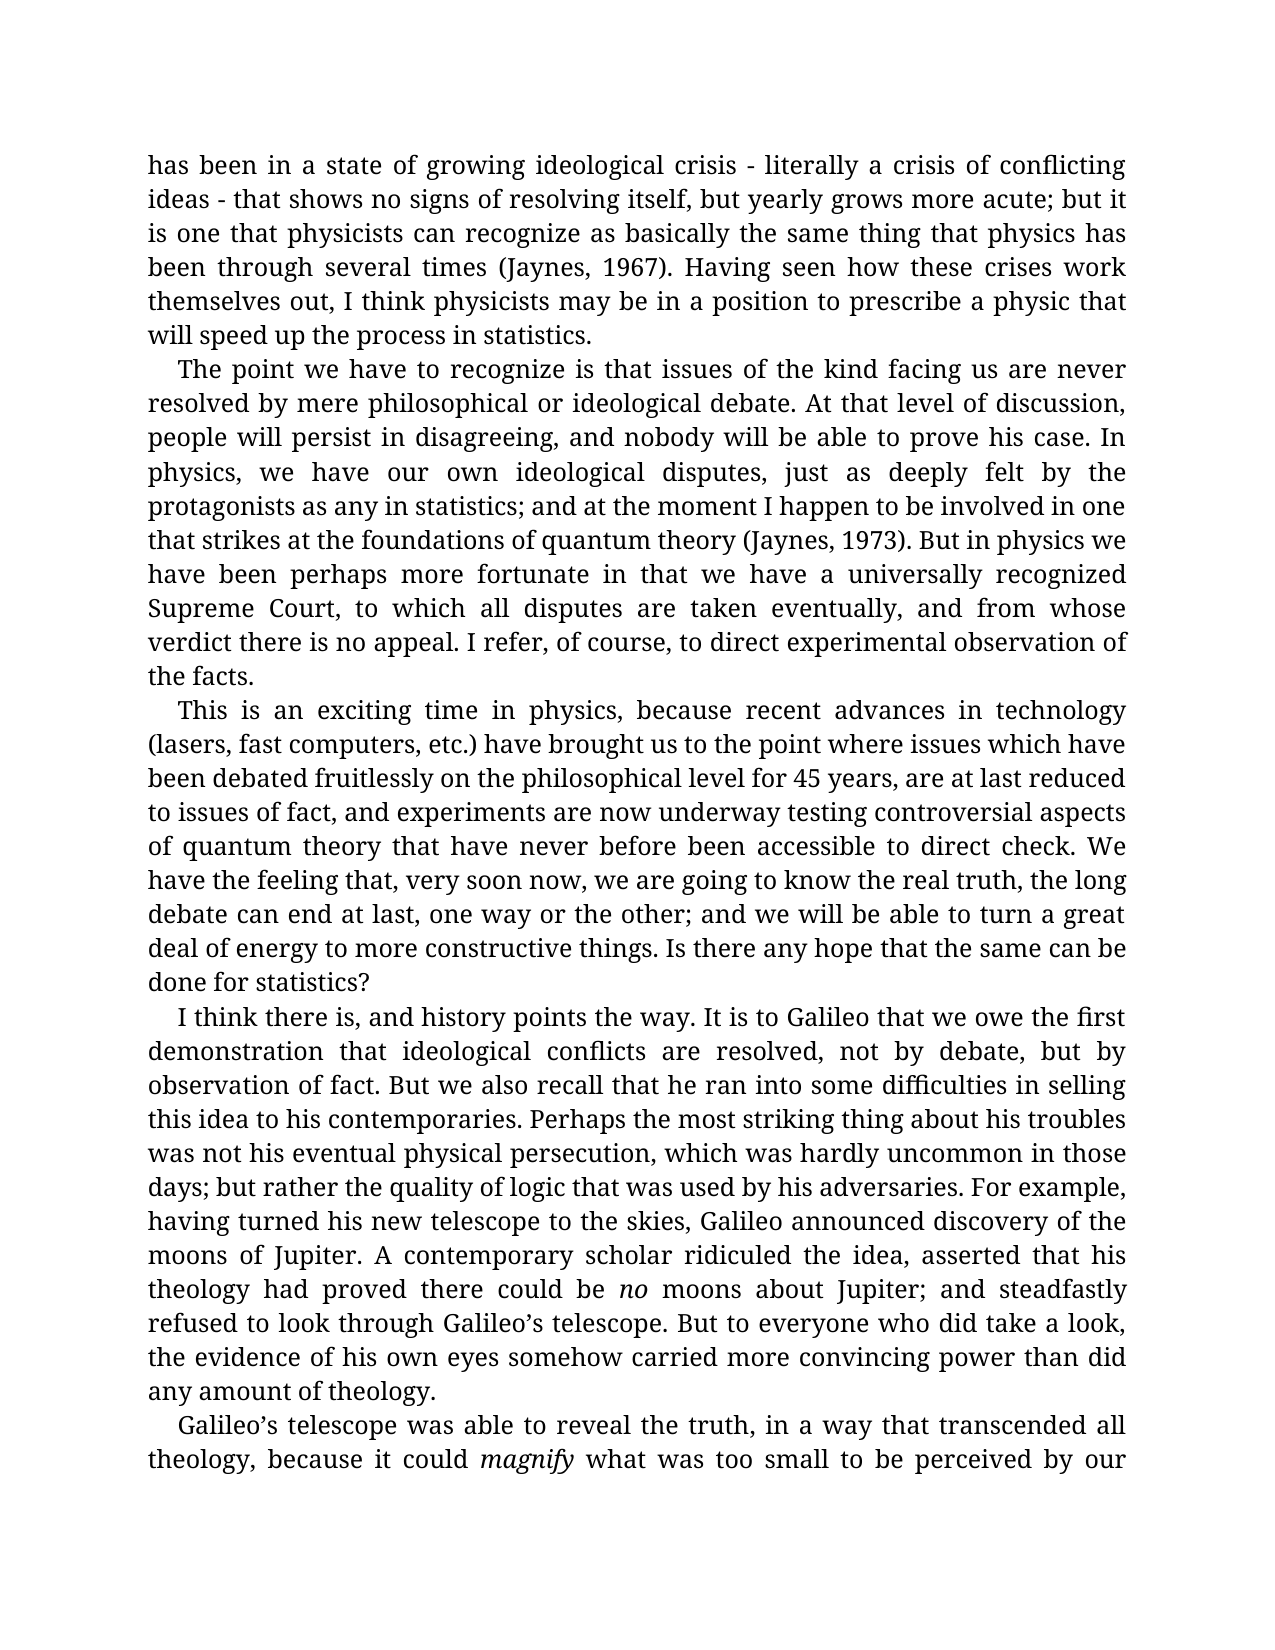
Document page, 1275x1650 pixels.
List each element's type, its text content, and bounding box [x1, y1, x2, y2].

text Galileo’s telescope was able to reveal the truth, in a way that transcended all theology, because it could magnify what was too small to be perceived by our [148, 1408, 1127, 1476]
text The point we have to recognize is that issues of the kind facing us are never resolved by mere philosophical or ideological debate. At that level of discussion, people will persist in disagreeing, and nobody will be able to prove his case. In physics, we have our own ideological disputes, just as deeply felt by the protagonists as any in statistics; and at the moment I happen to be involved in one that strikes at the foundations of quantum theory (Jaynes, 1973). But in physics we have been perhaps more fortunate in that we have a universally recognized Supreme Court, to which all disputes are taken eventually, and from whose verdict there is no appeal. I refer, of course, to direct experimental observation of the facts. [148, 352, 1127, 693]
text has been in a state of growing ideological crisis - literally a crisis of conflicting ideas - that shows no signs of resolving itself, but yearly grows more acute; but it is one that physicists can recognize as basically the same thing that physics has been through several times (Jaynes, 1967). Having seen how these crises work themselves out, I think physicists may be in a position to prescribe a physic that will speed up the process in statistics. [148, 148, 1127, 352]
text I think there is, and history points the way. It is to Galileo that we owe the first demonstration that ideological conflicts are resolved, not by debate, but by observation of fact. But we also recall that he ran into some difficulties in selling this idea to his contemporaries. Perhaps the most striking thing about his troubles was not his eventual physical persecution, which was hardly uncommon in those days; but rather the quality of logic that was used by his adversaries. For example, having turned his new telescope to the skies, Galileo announced discovery of the moons of Jupiter. A contemporary scholar ridiculed the idea, asserted that his theology had proved there could be no moons about Jupiter; and steadfastly refused to look through Galileo’s telescope. But to everyone who did take a look, the evidence of his own eyes somehow carried more convincing power than did any amount of theology. [148, 999, 1127, 1408]
text This is an exciting time in physics, because recent advances in technology (lasers, fast computers, etc.) have brought us to the point where issues which have been debated fruitlessly on the philosophical level for 45 years, are at last reduced to issues of fact, and experiments are now underway testing controversial aspects of quantum theory that have never before been accessible to direct check. We have the feeling that, very soon now, we are going to know the real truth, the long debate can end at last, one way or the other; and we will be able to turn a great deal of energy to more constructive things. Is there any hope that the same can be done for statistics? [148, 693, 1127, 999]
